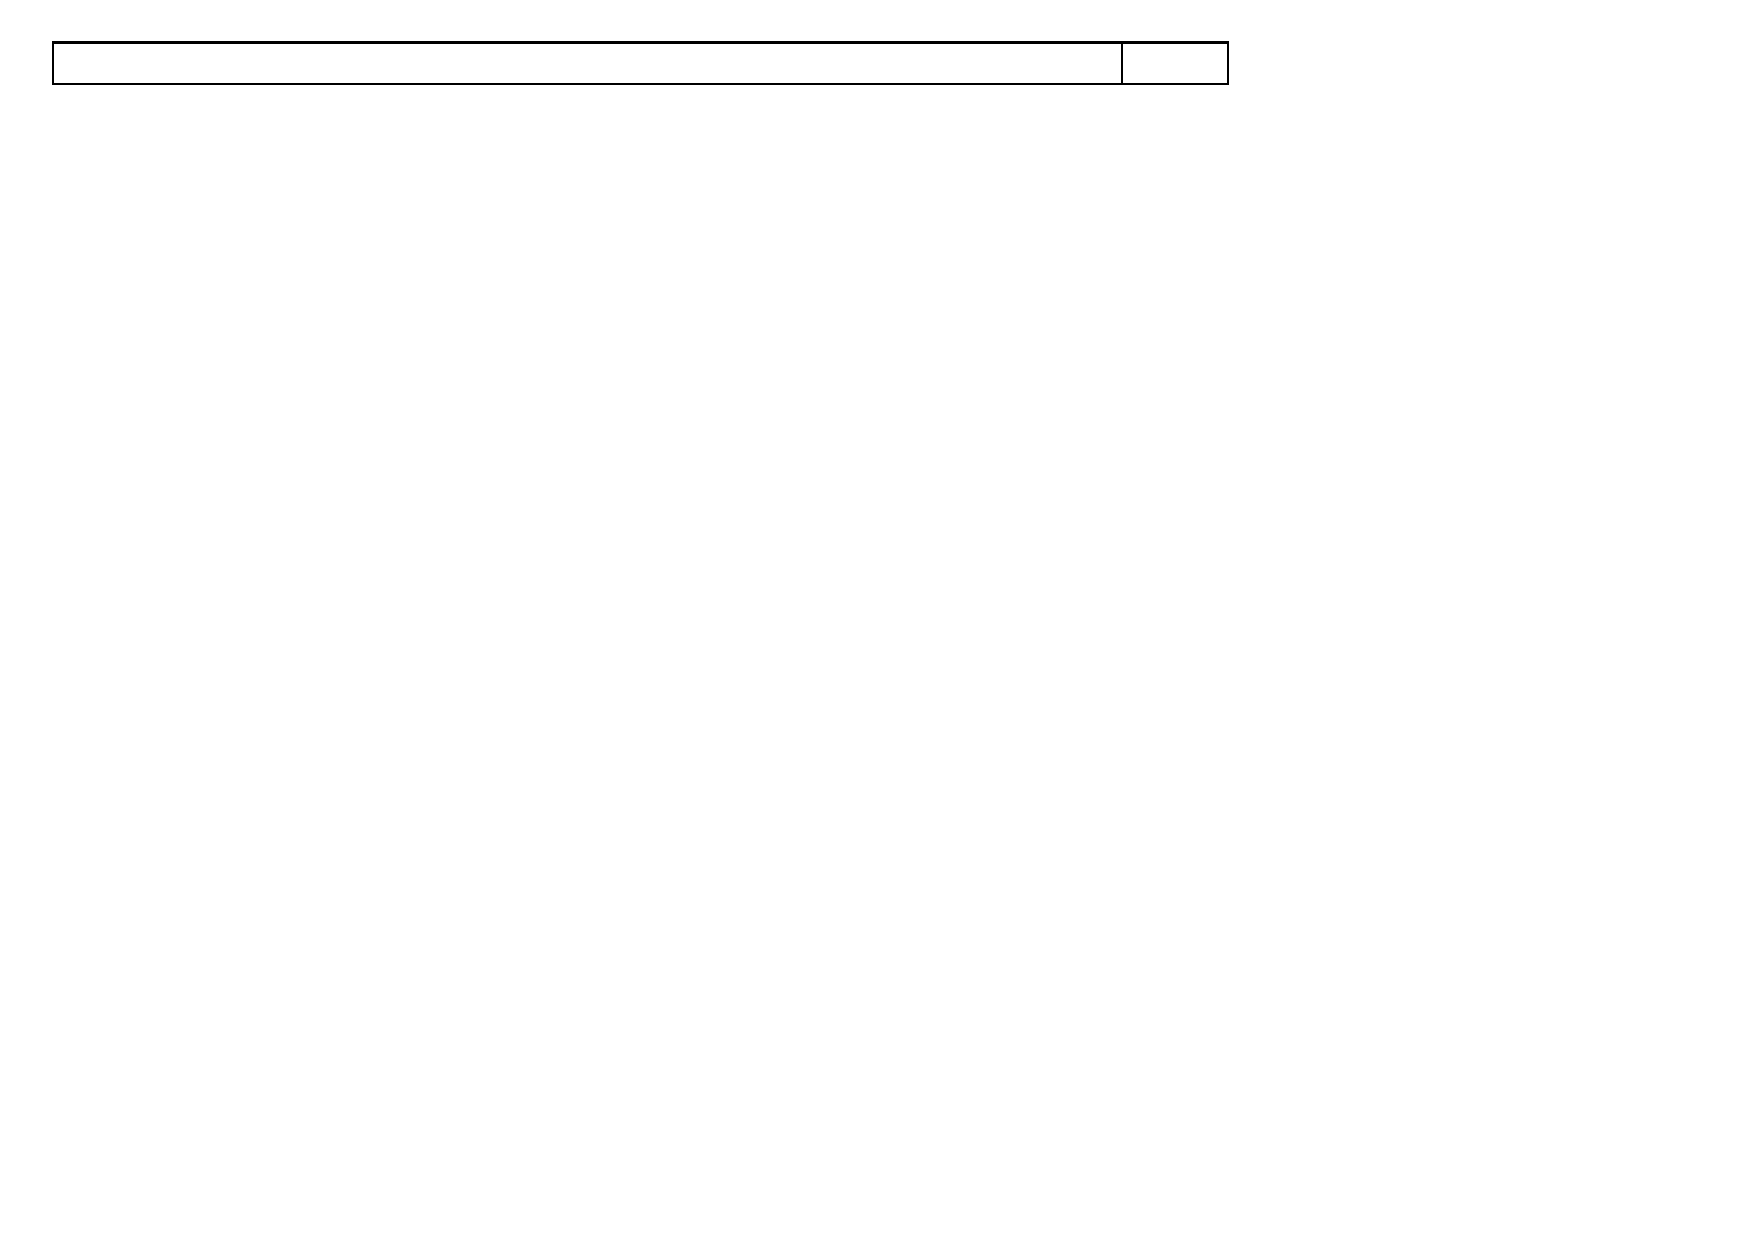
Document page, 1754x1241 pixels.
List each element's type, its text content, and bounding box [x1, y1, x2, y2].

table_cell DÉCISION [1123, 44, 1227, 83]
table_cell Avis du Chef d'établissement [eleves.decision;magnet=br; mtype=*m] [eleves.appreciation;magnet=br; mtype=*m] [54, 44, 1121, 83]
table_cell [1229, 41, 1681, 83]
